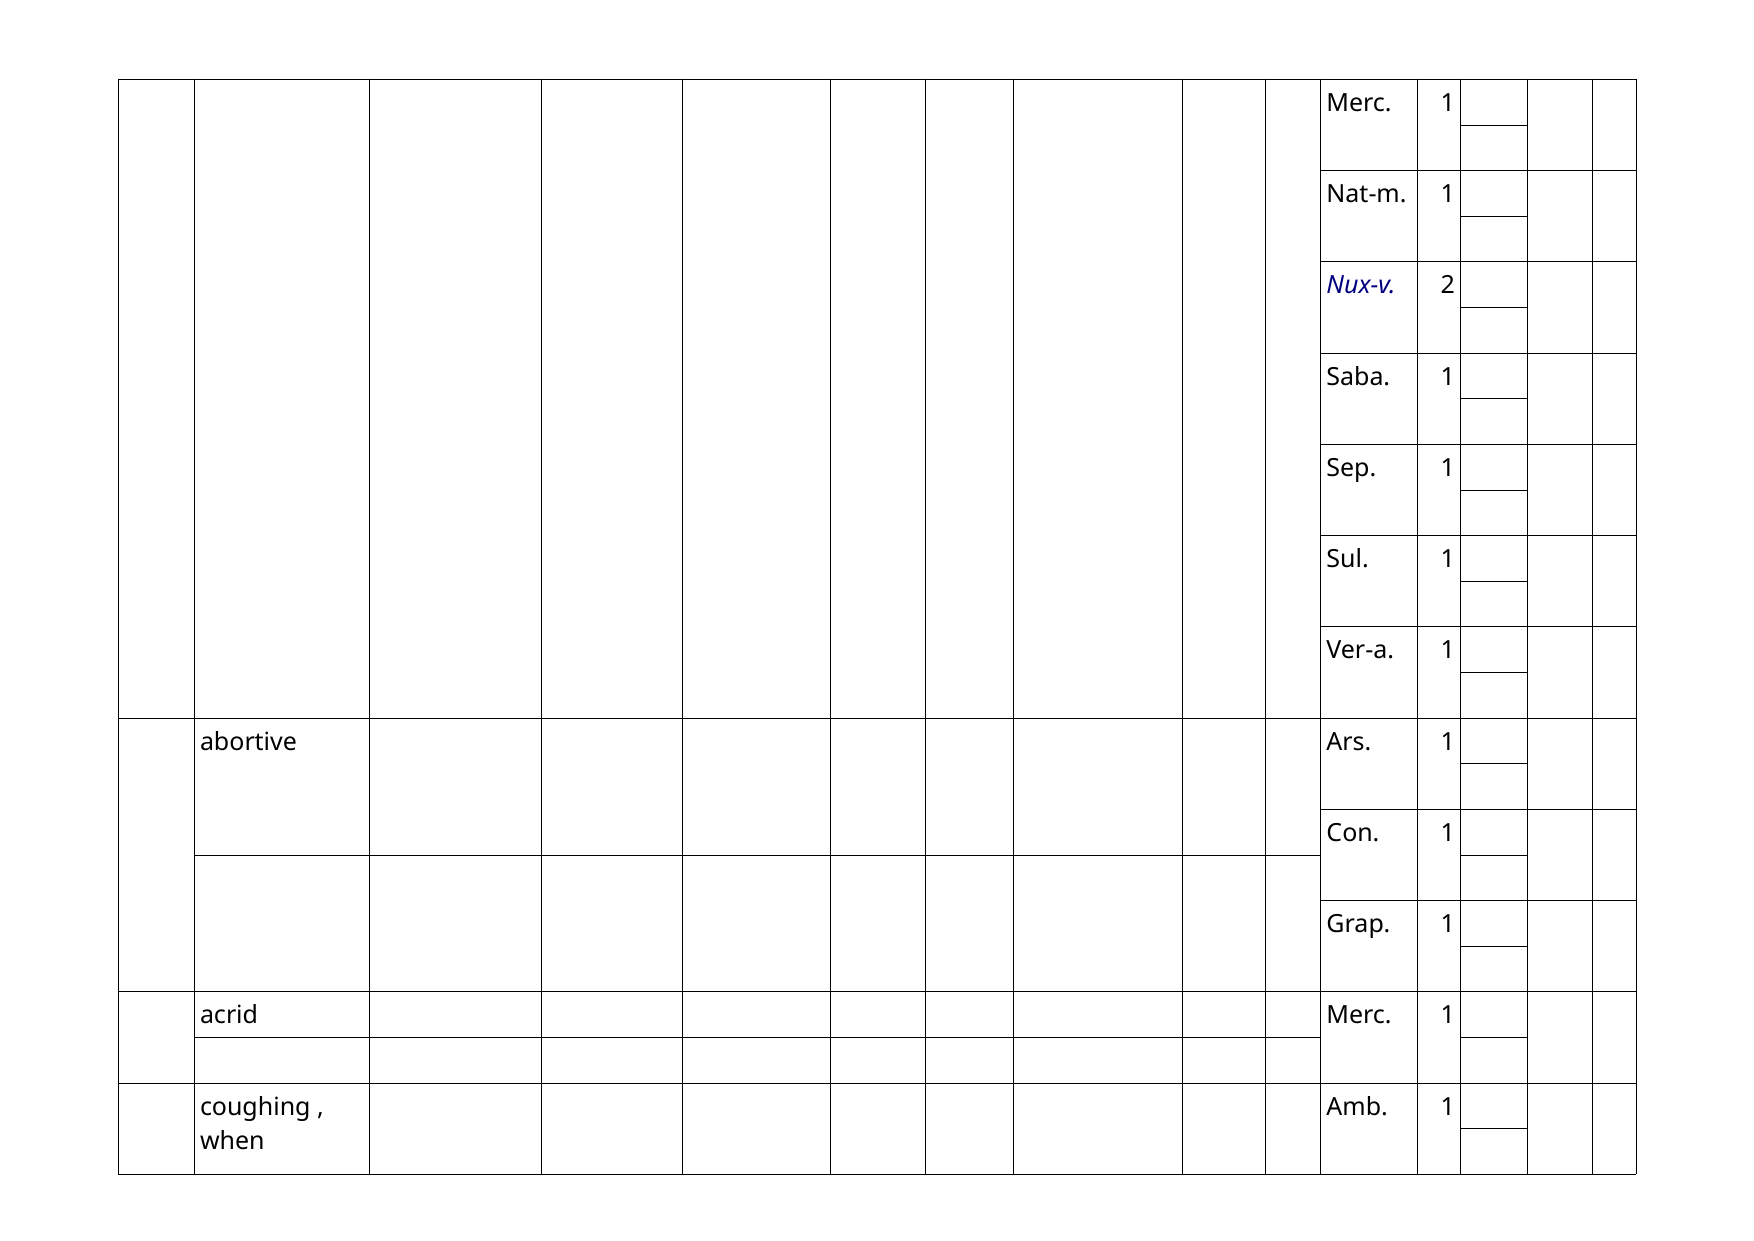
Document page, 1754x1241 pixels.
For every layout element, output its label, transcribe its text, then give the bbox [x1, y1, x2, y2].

table_cell [831, 719, 925, 854]
table_cell [1528, 354, 1592, 444]
table_cell [926, 1084, 1013, 1174]
table_cell [1461, 536, 1527, 581]
table_cell 1 [1418, 901, 1460, 991]
table_cell [1461, 262, 1527, 307]
table_cell [1528, 627, 1592, 718]
table_cell [542, 1084, 682, 1174]
table_cell [1528, 901, 1592, 991]
table_cell [926, 992, 1013, 1037]
table_cell [370, 992, 541, 1037]
table_cell [1266, 719, 1320, 854]
table_cell [1528, 810, 1592, 900]
table_cell [1461, 354, 1527, 398]
table_cell [1014, 719, 1182, 854]
table_cell abortive [195, 719, 369, 854]
table_cell Merc. [1321, 992, 1417, 1083]
table_cell [1593, 262, 1636, 353]
table_cell [542, 719, 682, 854]
table_cell [119, 80, 194, 718]
table_cell [370, 856, 541, 991]
table_cell [1461, 901, 1527, 946]
table_cell coughing , when [195, 1084, 369, 1174]
table_cell [1183, 719, 1265, 854]
table_cell [1266, 992, 1320, 1037]
table_cell 1 [1418, 627, 1460, 718]
table_cell 1 [1418, 354, 1460, 444]
table_cell [195, 1038, 369, 1083]
table_cell [1528, 262, 1592, 353]
table_cell [1461, 719, 1527, 763]
table_cell [683, 719, 830, 854]
table_cell Ars. [1321, 719, 1417, 809]
table_cell [1593, 171, 1636, 261]
table_cell acrid [195, 992, 369, 1037]
table_cell [1461, 582, 1527, 626]
table_cell [1528, 719, 1592, 809]
table_cell 1 [1418, 536, 1460, 626]
table_cell [1461, 992, 1527, 1037]
table_cell [926, 856, 1013, 991]
table_cell [1183, 856, 1265, 991]
table_cell [1593, 1084, 1636, 1174]
table_cell [1461, 673, 1527, 718]
table_cell [683, 856, 830, 991]
table_cell [926, 80, 1013, 718]
table_cell [370, 1084, 541, 1174]
table_cell [1183, 1084, 1265, 1174]
table_cell 1 [1418, 992, 1460, 1083]
table_cell [831, 1038, 925, 1083]
table_cell [1593, 810, 1636, 900]
table_cell [1266, 80, 1320, 718]
table_cell [1593, 80, 1636, 170]
table_cell Sep. [1321, 445, 1417, 535]
table_cell [1461, 627, 1527, 672]
table_cell [542, 1038, 682, 1083]
table_cell [119, 719, 194, 991]
table_cell 1 [1418, 1084, 1460, 1174]
table_cell [1014, 1038, 1182, 1083]
table_cell Nat-m. [1321, 171, 1417, 261]
table_cell [1593, 627, 1636, 718]
table_cell [1014, 992, 1182, 1037]
table_cell [1528, 171, 1592, 261]
table_cell [1014, 80, 1182, 718]
table_cell [195, 856, 369, 991]
table_cell [1593, 901, 1636, 991]
table_cell [1461, 1129, 1527, 1174]
table_cell [1461, 217, 1527, 261]
table_cell [119, 1084, 194, 1174]
table_cell [1183, 992, 1265, 1037]
table_cell [1593, 354, 1636, 444]
table_cell [831, 856, 925, 991]
table_cell Saba. [1321, 354, 1417, 444]
table_cell [1593, 445, 1636, 535]
table_cell Amb. [1321, 1084, 1417, 1174]
table_cell [370, 719, 541, 854]
table_cell [1461, 764, 1527, 809]
table_cell [1461, 1084, 1527, 1128]
table_cell [1528, 80, 1592, 170]
table_cell [1183, 1038, 1265, 1083]
table_cell [1593, 719, 1636, 809]
table_cell 1 [1418, 719, 1460, 809]
table_cell [370, 1038, 541, 1083]
table_cell [1461, 491, 1527, 535]
table_cell 1 [1418, 445, 1460, 535]
table_cell [683, 1038, 830, 1083]
table_cell [831, 992, 925, 1037]
table_cell [1014, 856, 1182, 991]
table_cell [1461, 80, 1527, 124]
table_cell [1266, 1038, 1320, 1083]
table_cell [1528, 536, 1592, 626]
table_cell [1461, 856, 1527, 900]
table_cell Merc. [1321, 80, 1417, 170]
table_cell 2 [1418, 262, 1460, 353]
table_cell [1461, 399, 1527, 444]
table_cell [831, 80, 925, 718]
table_cell [119, 992, 194, 1083]
table_cell [1461, 171, 1527, 216]
table_cell [1528, 445, 1592, 535]
table_cell [1461, 445, 1527, 489]
table_cell [542, 992, 682, 1037]
table_cell [1266, 856, 1320, 991]
table_cell [1461, 1038, 1527, 1083]
table_cell [1014, 1084, 1182, 1174]
table_cell [1461, 947, 1527, 991]
table_cell [542, 80, 682, 718]
table_cell [1461, 308, 1527, 353]
table_cell Sul. [1321, 536, 1417, 626]
table_cell [195, 80, 369, 718]
table_cell 1 [1418, 80, 1460, 170]
table_cell [683, 80, 830, 718]
table_cell Con. [1321, 810, 1417, 900]
table_cell Ver-a. [1321, 627, 1417, 718]
table_cell [831, 1084, 925, 1174]
table_cell [542, 856, 682, 991]
table_cell [1528, 992, 1592, 1083]
table_cell [683, 1084, 830, 1174]
table_cell 1 [1418, 810, 1460, 900]
table_cell [1528, 1084, 1592, 1174]
table_cell [370, 80, 541, 718]
table_cell [926, 1038, 1013, 1083]
table_cell [1461, 810, 1527, 854]
table_cell [1593, 992, 1636, 1083]
table_cell [1183, 80, 1265, 718]
table_cell Grap. [1321, 901, 1417, 991]
table_cell [1461, 126, 1527, 170]
table_cell Nux-v. [1321, 262, 1417, 353]
table_cell [926, 719, 1013, 854]
table_cell [1593, 536, 1636, 626]
table_cell [683, 992, 830, 1037]
table_cell [1266, 1084, 1320, 1174]
table_cell 1 [1418, 171, 1460, 261]
